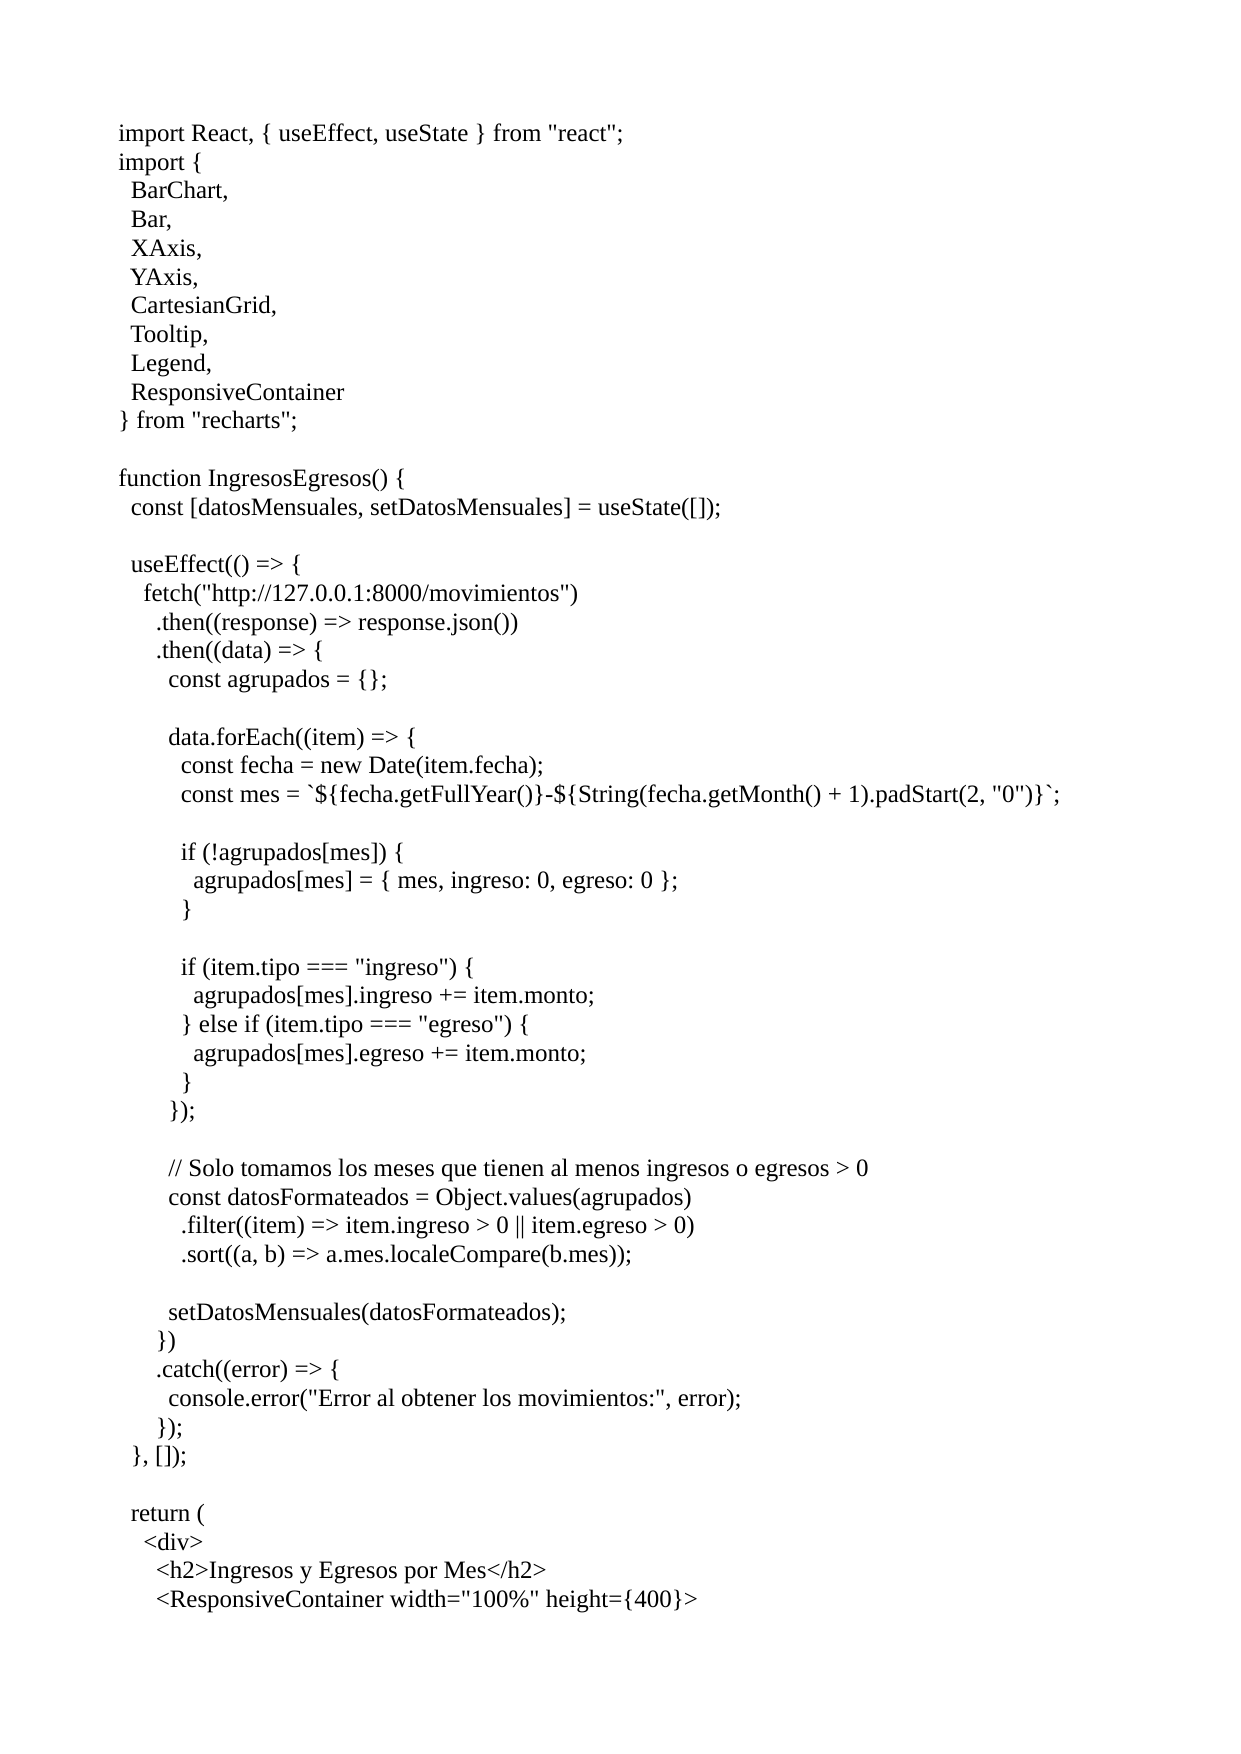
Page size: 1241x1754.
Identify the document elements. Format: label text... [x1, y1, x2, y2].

text }, []); [118, 1441, 1122, 1469]
text XAxis, [118, 233, 1122, 262]
text ResponsiveContainer [118, 377, 1122, 406]
text <h2>Ingresos y Egresos por Mes</h2> [118, 1556, 1122, 1584]
text setDatosMensuales(datosFormateados); [118, 1297, 1122, 1326]
text } [118, 1067, 1122, 1096]
text .sort((a, b) => a.mes.localeCompare(b.mes)); [118, 1239, 1122, 1268]
text const [datosMensuales, setDatosMensuales] = useState([]); [118, 492, 1122, 521]
text function IngresosEgresos() { [118, 463, 1122, 492]
text } else if (item.tipo === "egreso") { [118, 1009, 1122, 1038]
text const mes = `${fecha.getFullYear()}-${String(fecha.getMonth() + 1).padStart(2, "0")}`; [118, 779, 1122, 808]
text Tooltip, [118, 319, 1122, 348]
text Bar, [118, 204, 1122, 233]
text }); [118, 1096, 1122, 1124]
text agrupados[mes] = { mes, ingreso: 0, egreso: 0 }; [118, 866, 1122, 894]
text agrupados[mes].egreso += item.monto; [118, 1038, 1122, 1067]
text .catch((error) => { [118, 1354, 1122, 1383]
text .then((response) => response.json()) [118, 607, 1122, 636]
text .then((data) => { [118, 636, 1122, 664]
text fetch("http://127.0.0.1:8000/movimientos") [118, 578, 1122, 607]
text <ResponsiveContainer width="100%" height={400}> [118, 1584, 1122, 1613]
text <div> [118, 1527, 1122, 1556]
text Legend, [118, 348, 1122, 377]
text } from "recharts"; [118, 406, 1122, 434]
text import { [118, 147, 1122, 176]
text agrupados[mes].ingreso += item.monto; [118, 981, 1122, 1009]
text const fecha = new Date(item.fecha); [118, 751, 1122, 779]
text }) [118, 1326, 1122, 1354]
text if (item.tipo === "ingreso") { [118, 952, 1122, 981]
text // Solo tomamos los meses que tienen al menos ingresos o egresos > 0 [118, 1153, 1122, 1182]
text data.forEach((item) => { [118, 722, 1122, 751]
text if (!agrupados[mes]) { [118, 837, 1122, 866]
text return ( [118, 1498, 1122, 1527]
text useEffect(() => { [118, 549, 1122, 578]
text const datosFormateados = Object.values(agrupados) [118, 1182, 1122, 1211]
text .filter((item) => item.ingreso > 0 || item.egreso > 0) [118, 1211, 1122, 1239]
text import React, { useEffect, useState } from "react"; [118, 118, 1122, 147]
text CartesianGrid, [118, 291, 1122, 319]
text } [118, 894, 1122, 923]
text console.error("Error al obtener los movimientos:", error); [118, 1383, 1122, 1412]
text YAxis, [118, 262, 1122, 291]
text }); [118, 1412, 1122, 1441]
text BarChart, [118, 176, 1122, 204]
text const agrupados = {}; [118, 664, 1122, 693]
